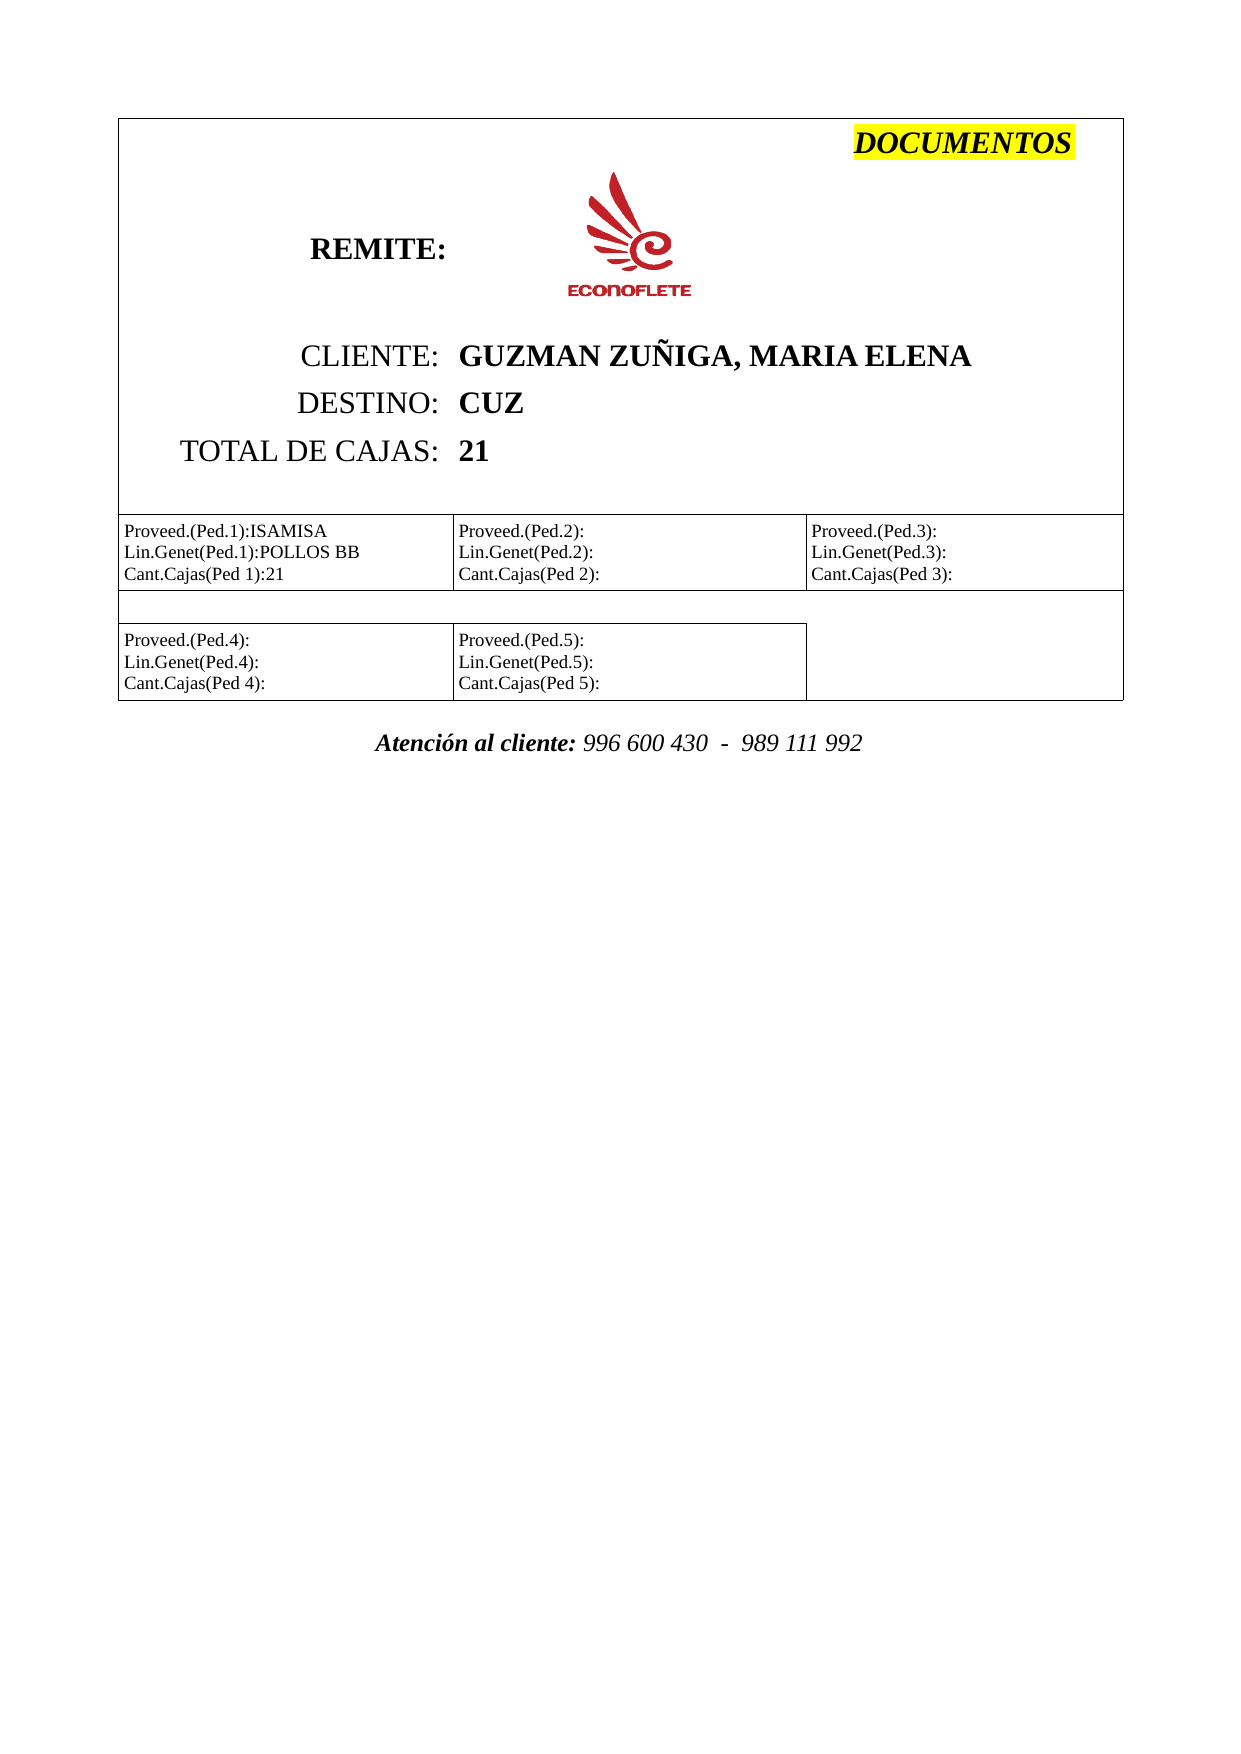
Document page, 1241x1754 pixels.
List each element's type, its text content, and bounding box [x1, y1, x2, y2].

table_cell [453, 474, 806, 514]
table_cell [453, 591, 806, 623]
table_cell CUZ [453, 379, 806, 426]
table_cell [807, 623, 1123, 699]
table_cell [119, 591, 453, 623]
table_cell [119, 474, 453, 514]
table_cell TOTAL DE CAJAS: [119, 426, 453, 474]
table_header DOCUMENTOS [806, 119, 1123, 166]
table_cell [806, 166, 1123, 332]
table_cell Proveed.(Ped.2): Lin.Genet(Ped.2): Cant.Cajas(Ped 2): [454, 515, 806, 590]
table_cell [806, 474, 1123, 514]
table_cell Proveed.(Ped.4): Lin.Genet(Ped.4): Cant.Cajas(Ped 4): [119, 624, 453, 699]
table_cell [806, 379, 1123, 426]
table_cell GUZMAN ZUÑIGA, MARIA ELENA [453, 332, 1123, 379]
table_cell [806, 591, 1123, 623]
table_cell Proveed.(Ped.1):ISAMISA Lin.Genet(Ped.1):POLLOS BB Cant.Cajas(Ped 1):21 [119, 515, 453, 590]
table_cell 21 [453, 426, 1123, 474]
table_header [119, 119, 453, 166]
table_cell CLIENTE: [119, 332, 453, 379]
table_cell Proveed.(Ped.5): Lin.Genet(Ped.5): Cant.Cajas(Ped 5): [454, 624, 806, 699]
picture [552, 171, 707, 297]
table_header [453, 119, 806, 166]
text Atención al cliente: 996 600 430 - 989 111 992 [118, 728, 1122, 757]
table_cell [453, 166, 806, 332]
table_cell DESTINO: [119, 379, 453, 426]
table_cell REMITE: [119, 166, 453, 332]
table_cell Proveed.(Ped.3): Lin.Genet(Ped.3): Cant.Cajas(Ped 3): [807, 515, 1123, 590]
